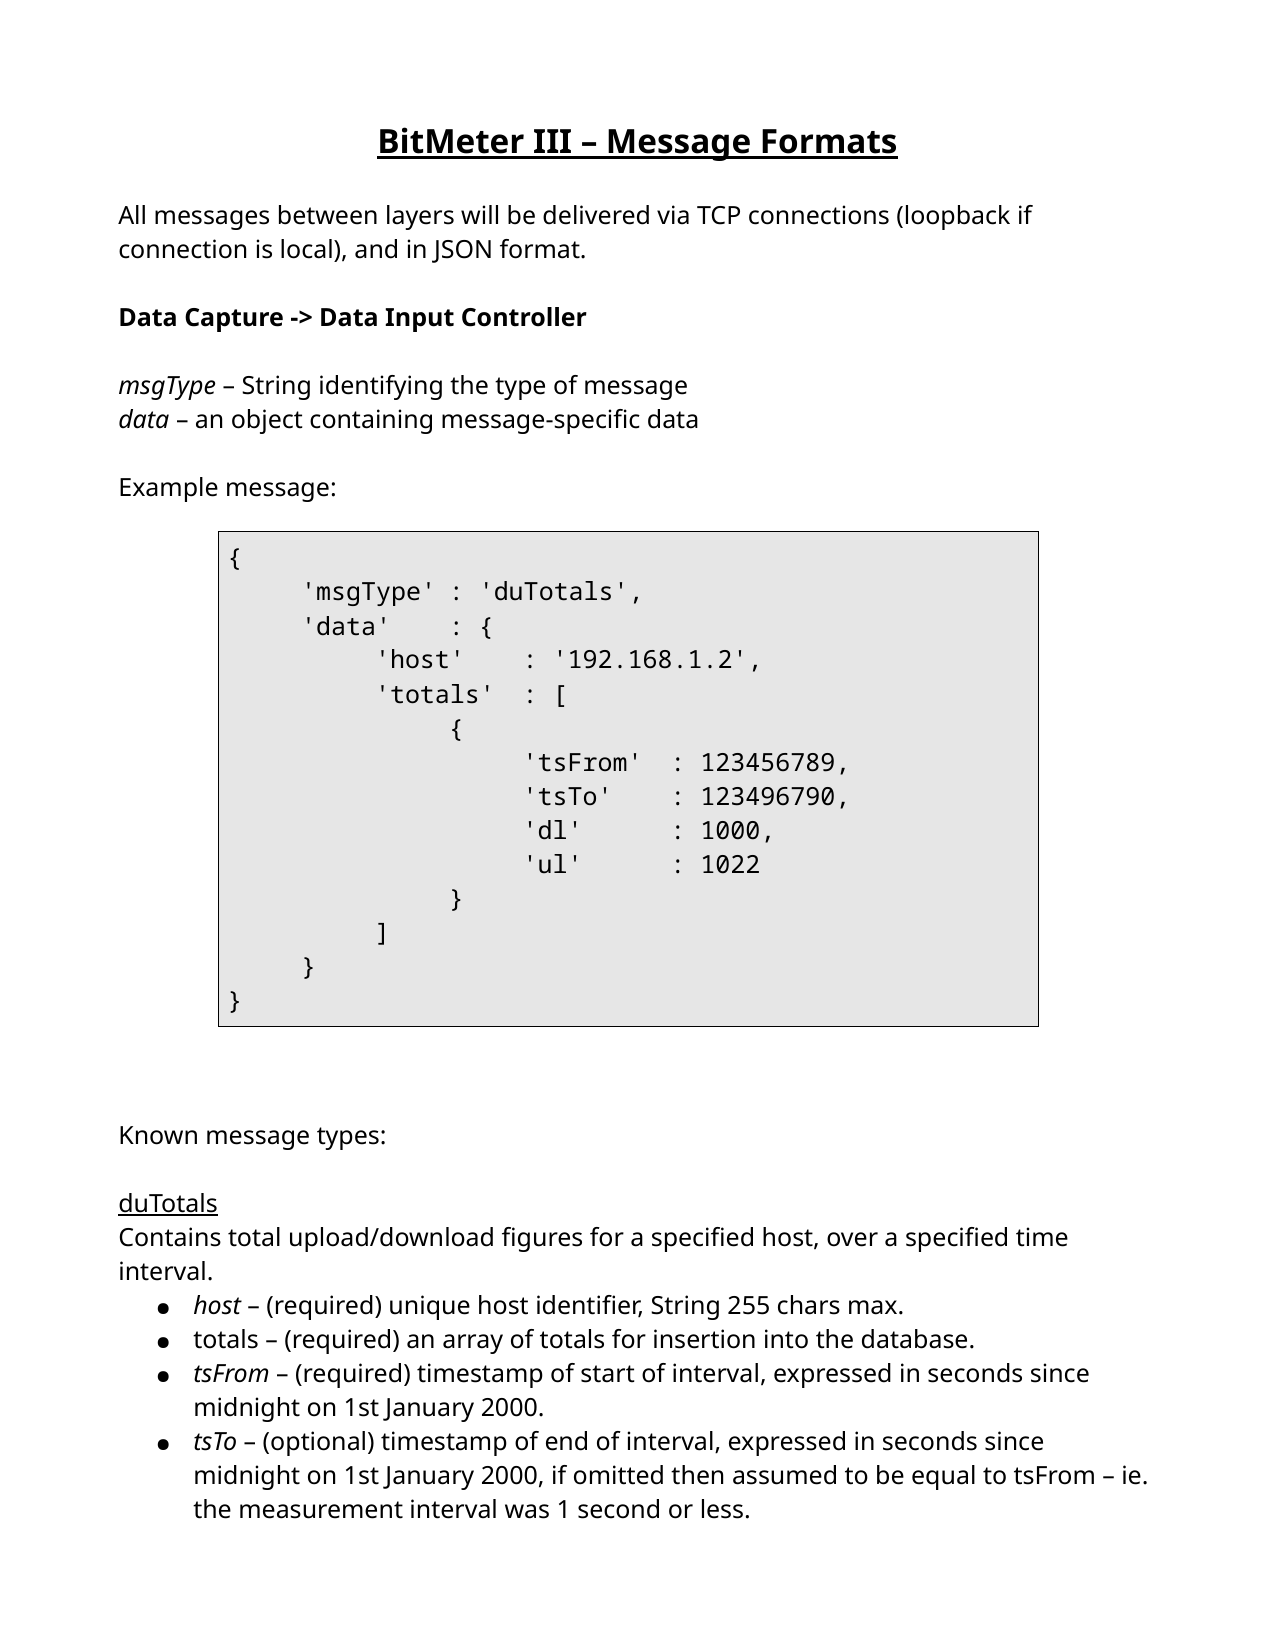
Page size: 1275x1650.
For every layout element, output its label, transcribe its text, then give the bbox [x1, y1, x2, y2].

text 'ul' : 1022 [227, 847, 1029, 881]
text All messages between layers will be delivered via TCP connections (loopback if connection is local), and in JSON format. [118, 198, 1157, 266]
text 'host' : '192.168.1.2', [227, 642, 1029, 676]
text 'dl' : 1000, [227, 812, 1029, 847]
text duTotals [118, 1185, 1157, 1219]
list totals – (required) an array of totals for insertion into the database. [156, 1322, 1157, 1356]
text Contains total upload/download figures for a specified host, over a specified time interval. [118, 1219, 1157, 1288]
list host – (required) unique host identifier, String 255 chars max. [156, 1288, 1157, 1322]
text 'totals' : [ [227, 676, 1029, 710]
text } [227, 881, 1029, 915]
text Data Capture -> Data Input Controller [118, 300, 1157, 334]
text ] [227, 915, 1029, 949]
text Example message: [118, 470, 1157, 504]
text { [227, 540, 1029, 574]
text 'tsTo' : 123496790, [227, 778, 1029, 812]
text 'data' : { [227, 608, 1029, 642]
text msgType – String identifying the type of message [118, 368, 1157, 402]
text { [227, 710, 1029, 744]
text data – an object containing message-specific data [118, 402, 1157, 436]
text 'msgType' : 'duTotals', [227, 574, 1029, 608]
text Known message types: [118, 1117, 1157, 1151]
text 'tsFrom' : 123456789, [227, 744, 1029, 778]
list tsTo – (optional) timestamp of end of interval, expressed in seconds since midnight on 1st January 2000, if omitted then assumed to be equal to tsFrom – ie. the measurement interval was 1 second or less. [156, 1424, 1157, 1526]
text BitMeter III – Message Formats [118, 118, 1157, 163]
text } [227, 949, 1029, 983]
list tsFrom – (required) timestamp of start of interval, expressed in seconds since midnight on 1st January 2000. [156, 1356, 1157, 1424]
text } [227, 983, 1029, 1017]
